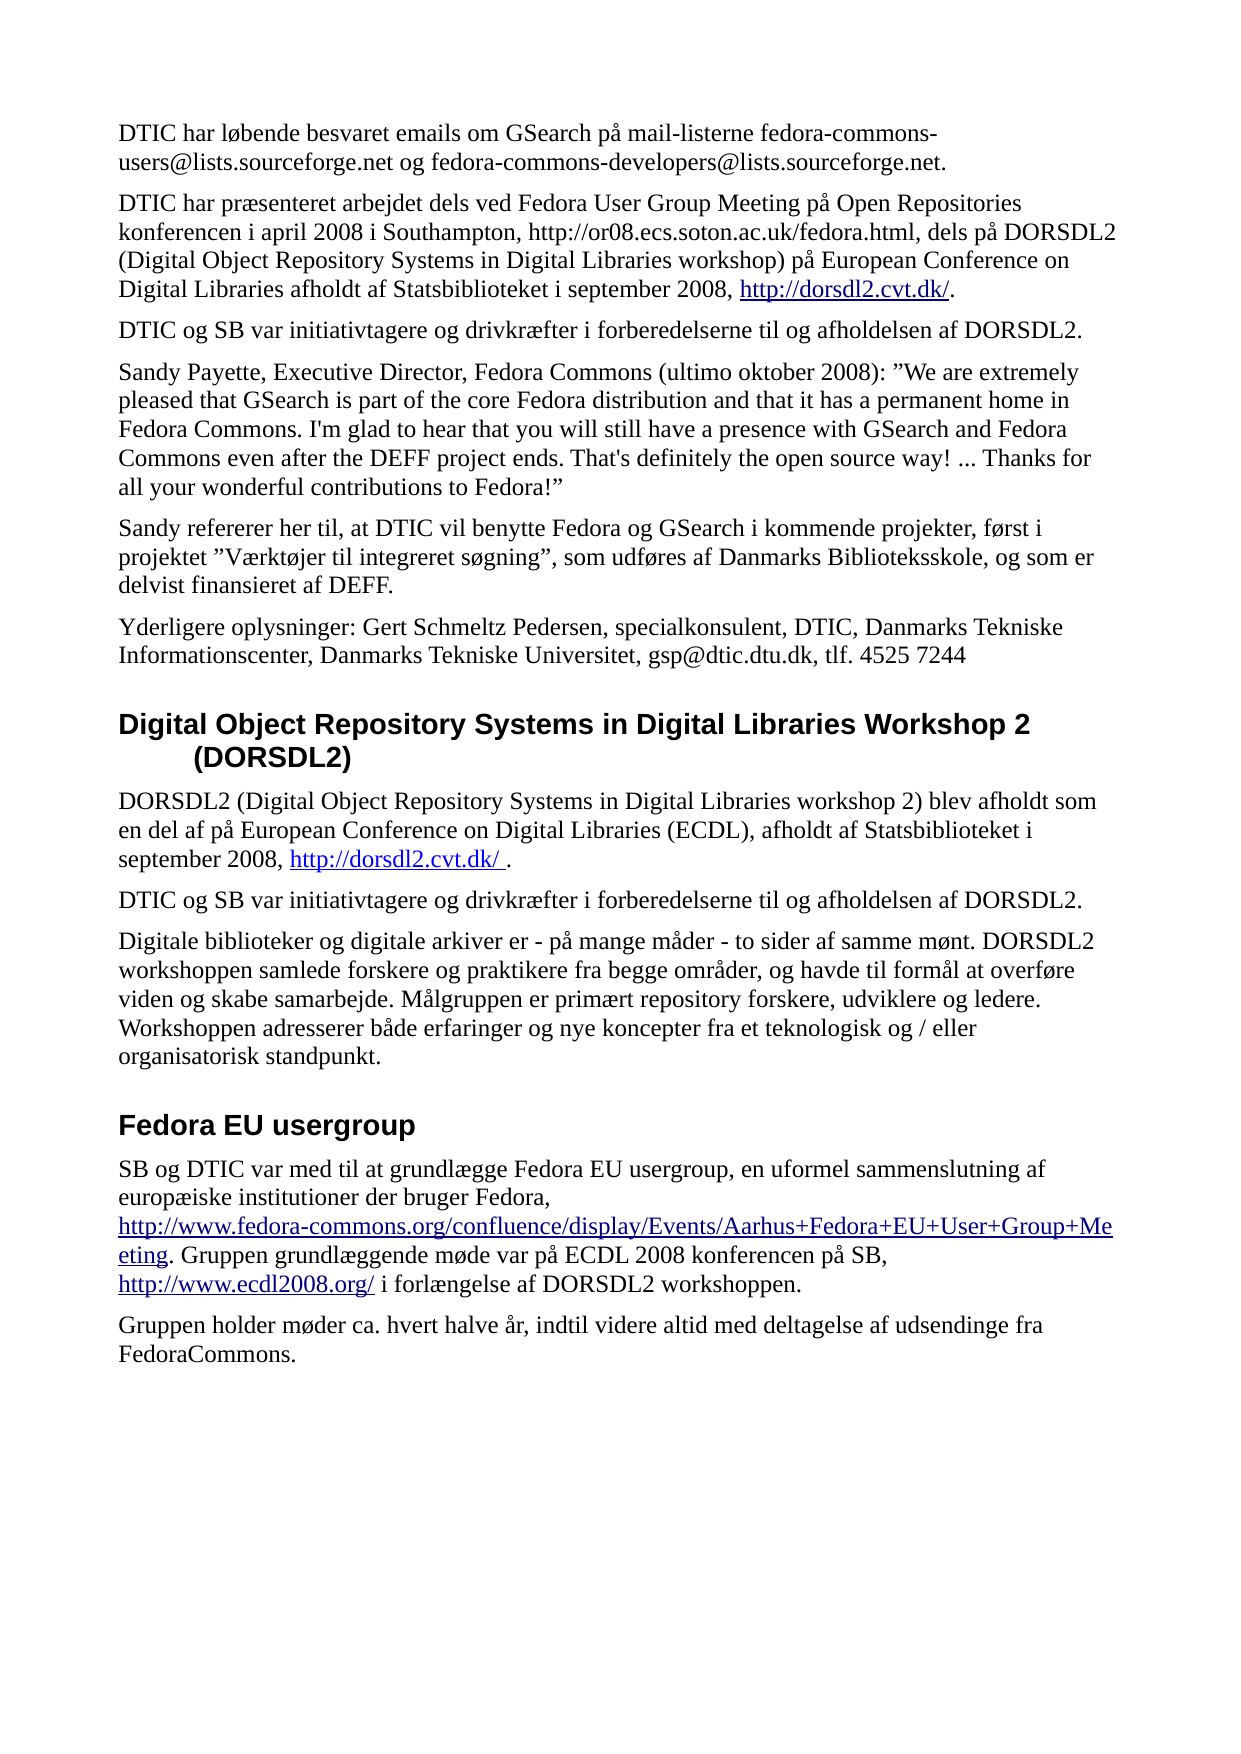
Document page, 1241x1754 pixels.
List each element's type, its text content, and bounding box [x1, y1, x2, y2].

text DTIC og SB var initiativtagere og drivkræfter i forberedelserne til og afholdelsen af DORSDL2. [118, 885, 1122, 914]
text Yderligere oplysninger: Gert Schmeltz Pedersen, specialkonsulent, DTIC, Danmarks Tekniske Informationscenter, Danmarks Tekniske Universitet, gsp@dtic.dtu.dk, tlf. 4525 7244 [118, 612, 1122, 669]
text Digitale biblioteker og digitale arkiver er - på mange måder - to sider af samme mønt. DORSDL2 workshoppen samlede forskere og praktikere fra begge områder, og havde til formål at overføre viden og skabe samarbejde. Målgruppen er primært repository forskere, udviklere og ledere. Workshoppen adresserer både erfaringer og nye koncepter fra et teknologisk og / eller organisatorisk standpunkt. [118, 926, 1122, 1070]
text Sandy refererer her til, at DTIC vil benytte Fedora og GSearch i kommende projekter, først i projektet ”Værktøjer til integreret søgning”, som udføres af Danmarks Biblioteksskole, og som er delvist finansieret af DEFF. [118, 513, 1122, 599]
text DTIC har løbende besvaret emails om GSearch på mail-listerne fedora-commons- users@lists.sourceforge.net og fedora-commons-developers@lists.sourceforge.net. [118, 118, 1122, 176]
text Sandy Payette, Executive Director, Fedora Commons (ultimo oktober 2008): ”We are extremely pleased that GSearch is part of the core Fedora distribution and that it has a permanent home in Fedora Commons. I'm glad to hear that you will still have a presence with GSearch and Fedora Commons even after the DEFF project ends. That's definitely the open source way! ... Thanks for all your wonderful contributions to Fedora!” [118, 357, 1122, 501]
text Gruppen holder møder ca. hvert halve år, indtil videre altid med deltagelse af udsendinge fra FedoraCommons. [118, 1310, 1122, 1367]
text SB og DTIC var med til at grundlægge Fedora EU usergroup, en uformel sammenslutning af europæiske institutioner der bruger Fedora, http://www.fedora-commons.org/confluence/display/Events/Aarhus+Fedora+EU+User+Group+Meeting. Gruppen grundlæggende møde var på ECDL 2008 konferencen på SB, http://www.ecdl2008.org/ i forlængelse af DORSDL2 workshoppen. [118, 1154, 1122, 1297]
text DTIC og SB var initiativtagere og drivkræfter i forberedelserne til og afholdelsen af DORSDL2. [118, 316, 1122, 344]
text DORSDL2 (Digital Object Repository Systems in Digital Libraries workshop 2) blev afholdt som en del af på European Conference on Digital Libraries (ECDL), afholdt af Statsbiblioteket i september 2008, http://dorsdl2.cvt.dk/ . [118, 786, 1122, 873]
subtitle Digital Object Repository Systems in Digital Libraries Workshop 2 (DORSDL2) [118, 707, 1122, 774]
text DTIC har præsenteret arbejdet dels ved Fedora User Group Meeting på Open Repositories konferencen i april 2008 i Southampton, http://or08.ecs.soton.ac.uk/fedora.html, dels på DORSDL2 (Digital Object Repository Systems in Digital Libraries workshop) på European Conference on Digital Libraries afholdt af Statsbiblioteket i september 2008, http://dorsdl2.cvt.dk/. [118, 188, 1122, 303]
subtitle Fedora EU usergroup [118, 1108, 1122, 1141]
